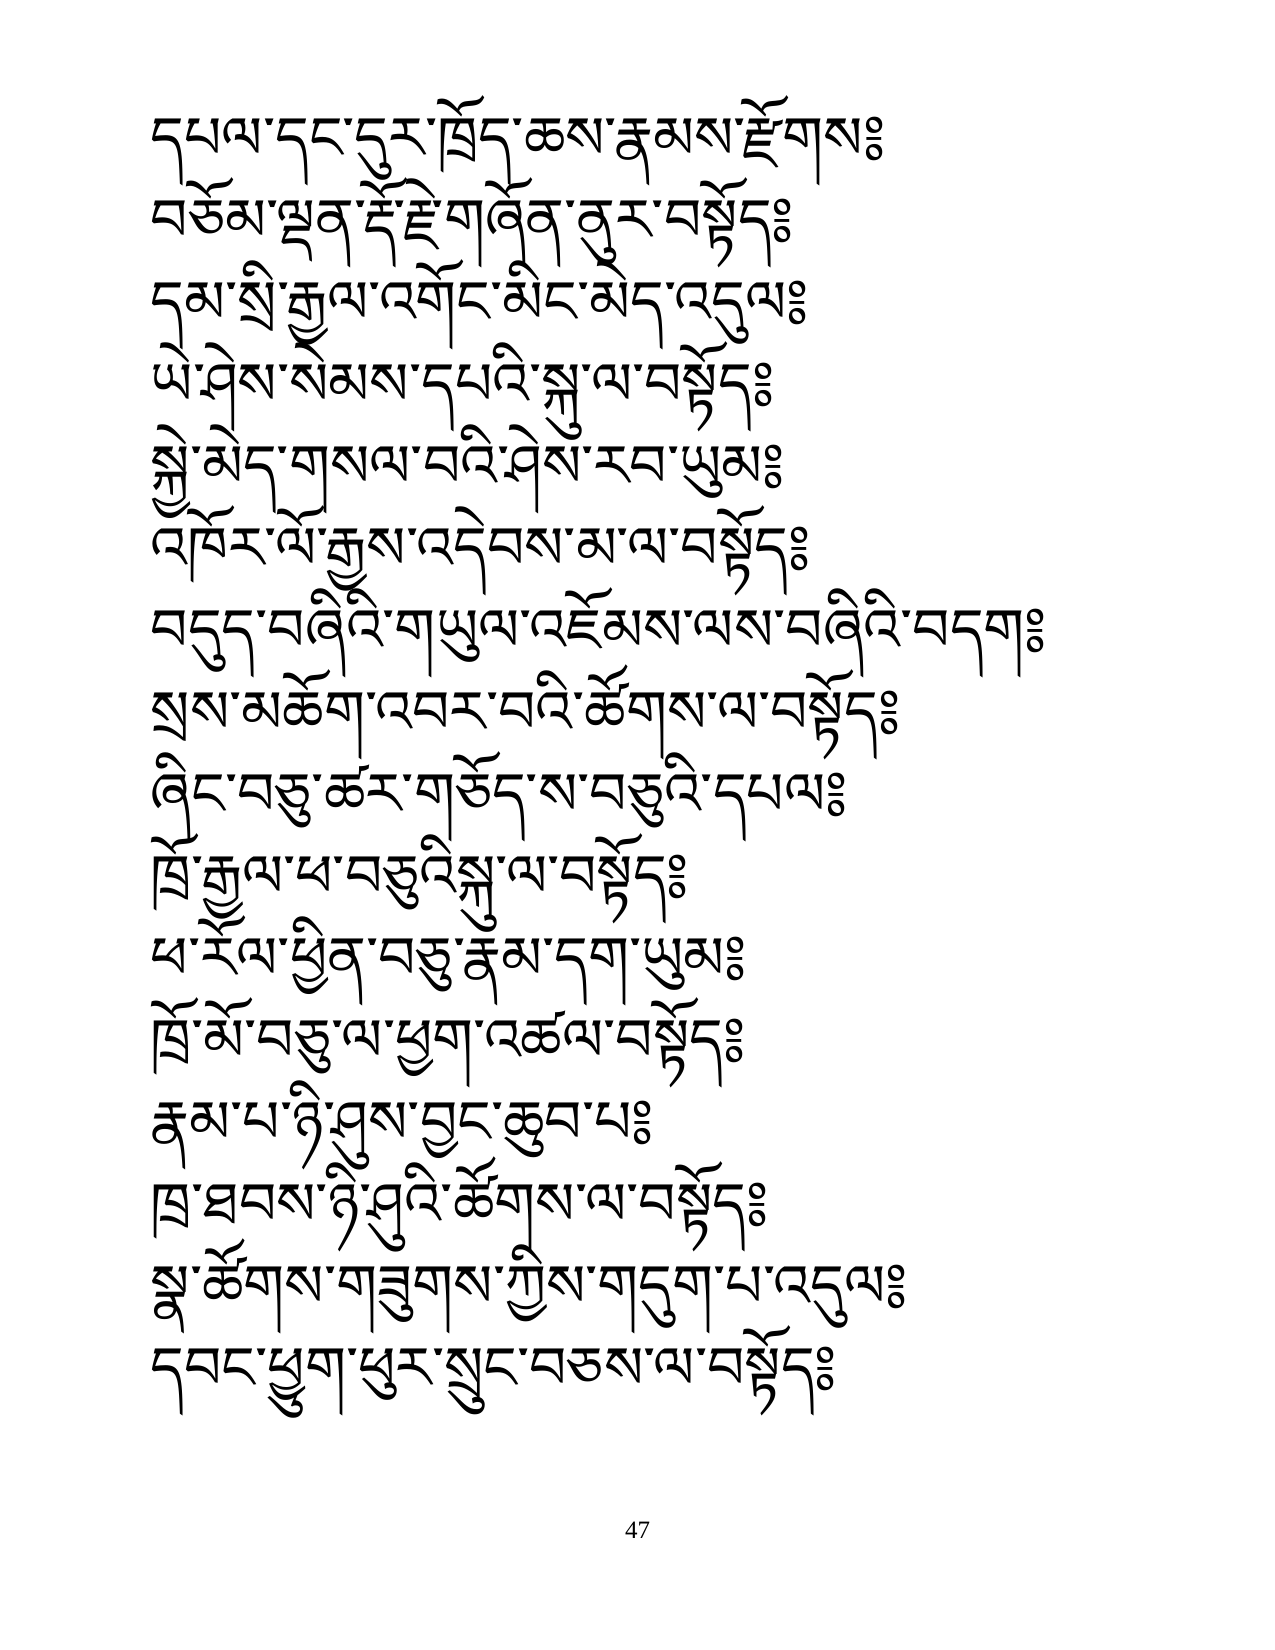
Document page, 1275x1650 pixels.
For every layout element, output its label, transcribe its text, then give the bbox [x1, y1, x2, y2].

text དབང་ཕྱུག་ཕུར་སྲུང་བཅས་ལ་བསྟོད༔ [151, 1336, 1169, 1412]
text ཁྲོ་རྒྱལ་ཕ་བཅུའིསྐུ་ལ་བསྟོད༔ [151, 844, 1169, 920]
text ཁྲ་ཐབས་ཉི་ཤུའི་ཚོགས་ལ་བསྟོད༔ [151, 1172, 1169, 1248]
text བཅོམ་ལྡན་རྡོ་རྗེ་གཞོན་ནུར་བསྟོད༔ [151, 188, 1169, 264]
text སྣ་ཚོགས་གཟུགས་ཀྱིས་གདུག་པ་འདུལ༔ [151, 1254, 1169, 1330]
text སྲས་མཆོག་འབར་བའི་ཚོགས་ལ་བསྟོད༔ [151, 680, 1169, 756]
text དཔལ་དང་དུར་ཁྲོད་ཆས་རྣམས་རྫོགས༔ [151, 106, 1169, 182]
text སྐྱེ་མེད་གསལ་བའི་ཤེས་རབ་ཡུམ༔ [151, 434, 1169, 510]
text ཕ་རོལ་ཕྱིན་བཅུ་རྣམ་དག་ཡུམ༔ [151, 926, 1169, 1002]
text ཡེ་ཤེས་སེམས་དཔའི་སྐུ་ལ་བསྟོད༔ [151, 352, 1169, 428]
text བདུད་བཞིའི་གཡུལ་འཇོམས་ལས་བཞིའི་བདག༔ [151, 598, 1169, 674]
text རྣམ་པ་ཉི་ཤུས་བྱང་ཆུབ་པ༔ [151, 1090, 1169, 1166]
text ཁྲོ་མོ་བཅུ་ལ་ཕྱག་འཚལ་བསྟོད༔ [151, 1008, 1169, 1084]
text དམ་སྲི་རྒྱལ་འགོང་མིང་མེད་འདུལ༔ [151, 270, 1169, 346]
text འཁོར་ལོ་རྒྱས་འདེབས་མ་ལ་བསྟོད༔ [151, 516, 1169, 592]
text ཞིང་བཅུ་ཚར་གཅོད་ས་བཅུའི་དཔལ༔ [151, 762, 1169, 838]
